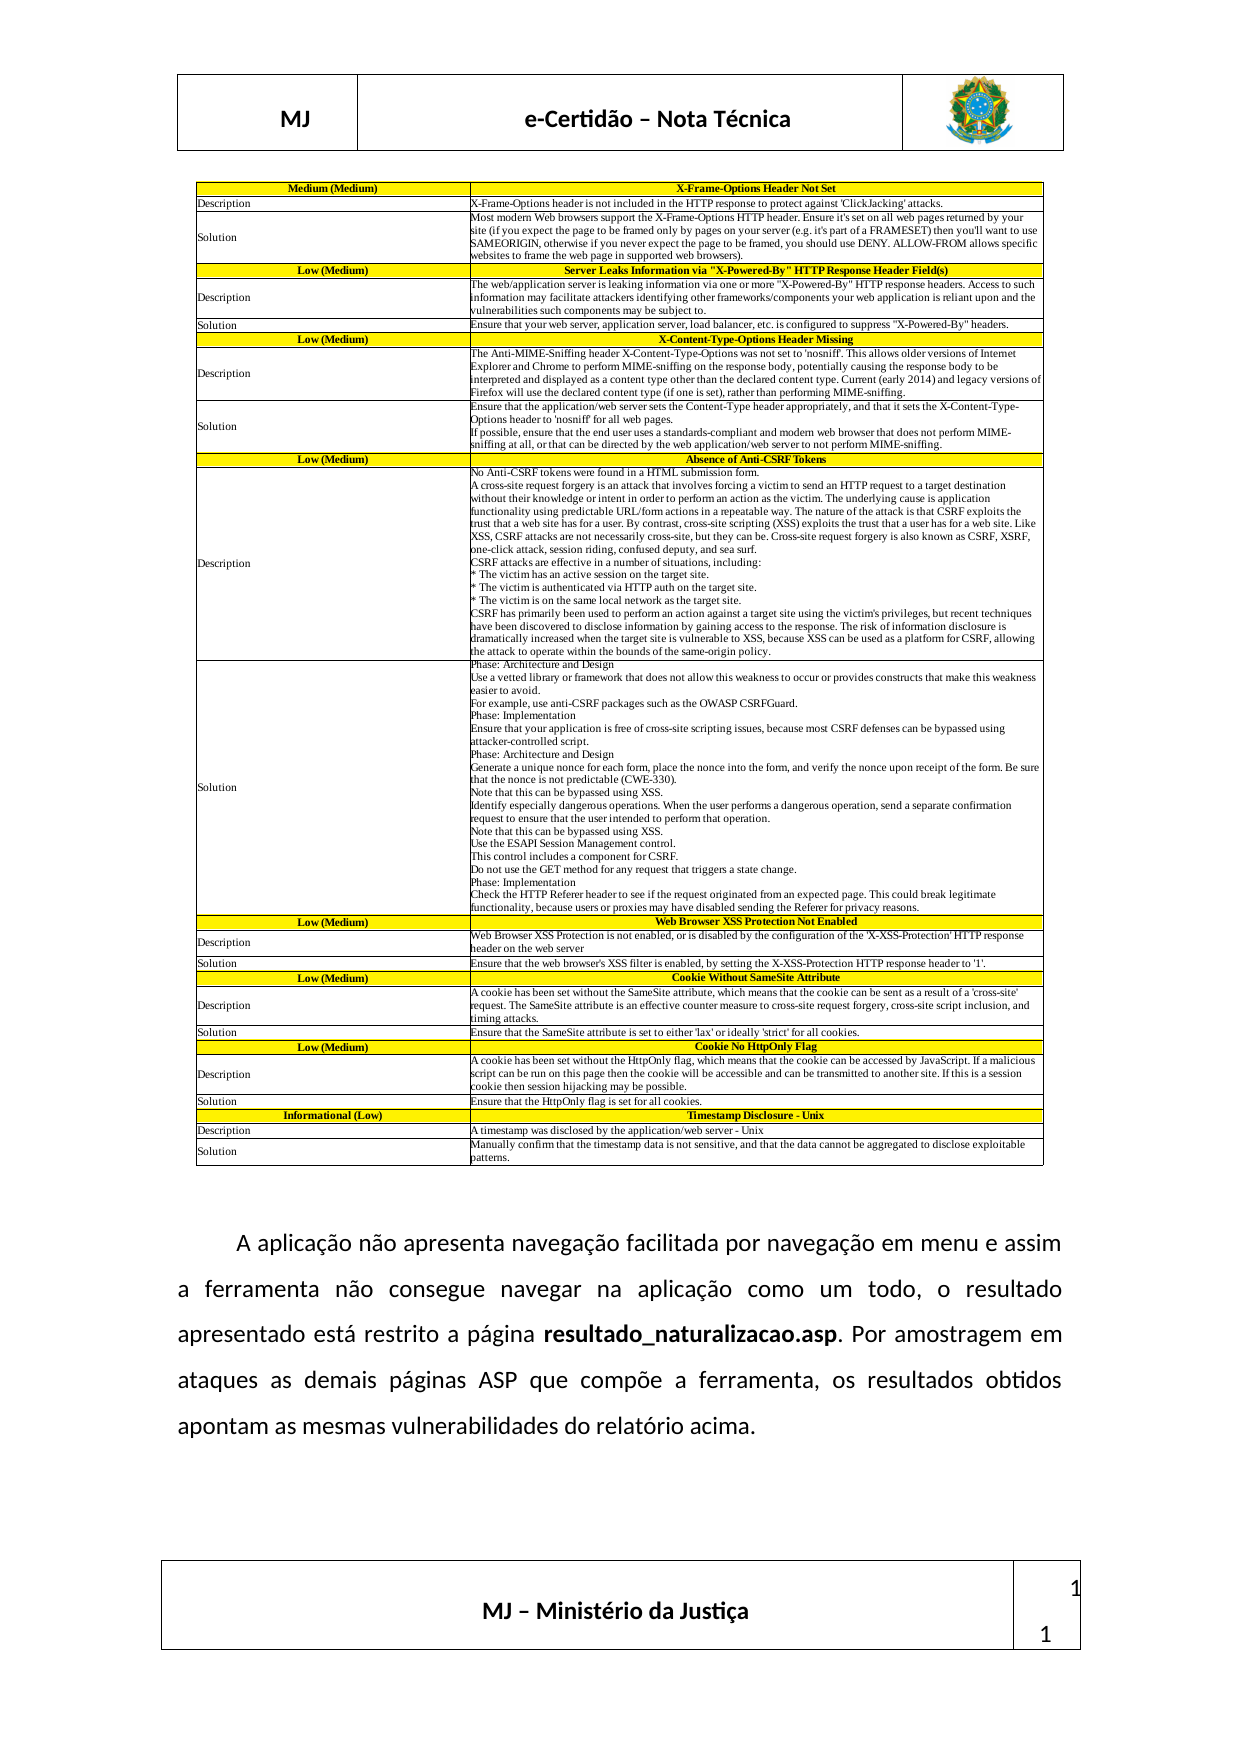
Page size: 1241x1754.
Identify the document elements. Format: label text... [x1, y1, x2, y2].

text A aplicação não apresenta navegação facilitada por navegação em menu e assim a ferramenta não consegue navegar na aplicação como um todo, o resultado apresentado está restrito a página resultado_naturalizacao.asp. Por amostragem em ataques as demais páginas ASP que compõe a ferramenta, os resultados obtidos apontam as mesmas vulnerabilidades do relatório acima. [177, 1227, 1063, 1273]
picture [944, 75, 1020, 149]
text A aplicação não apresenta navegação facilitada por navegação em menu e assim a ferramenta não consegue navegar na aplicação como um todo, o resultado apresentado está restrito a página resultado_naturalizacao.asp. Por amostragem em ataques as demais páginas ASP que compõe a ferramenta, os resultados obtidos apontam as mesmas vulnerabilidades do relatório acima. [177, 1303, 1063, 1364]
text A aplicação não apresenta navegação facilitada por navegação em menu e assim a ferramenta não consegue navegar na aplicação como um todo, o resultado apresentado está restrito a página resultado_naturalizacao.asp. Por amostragem em ataques as demais páginas ASP que compõe a ferramenta, os resultados obtidos apontam as mesmas vulnerabilidades do relatório acima. [177, 1395, 1063, 1440]
